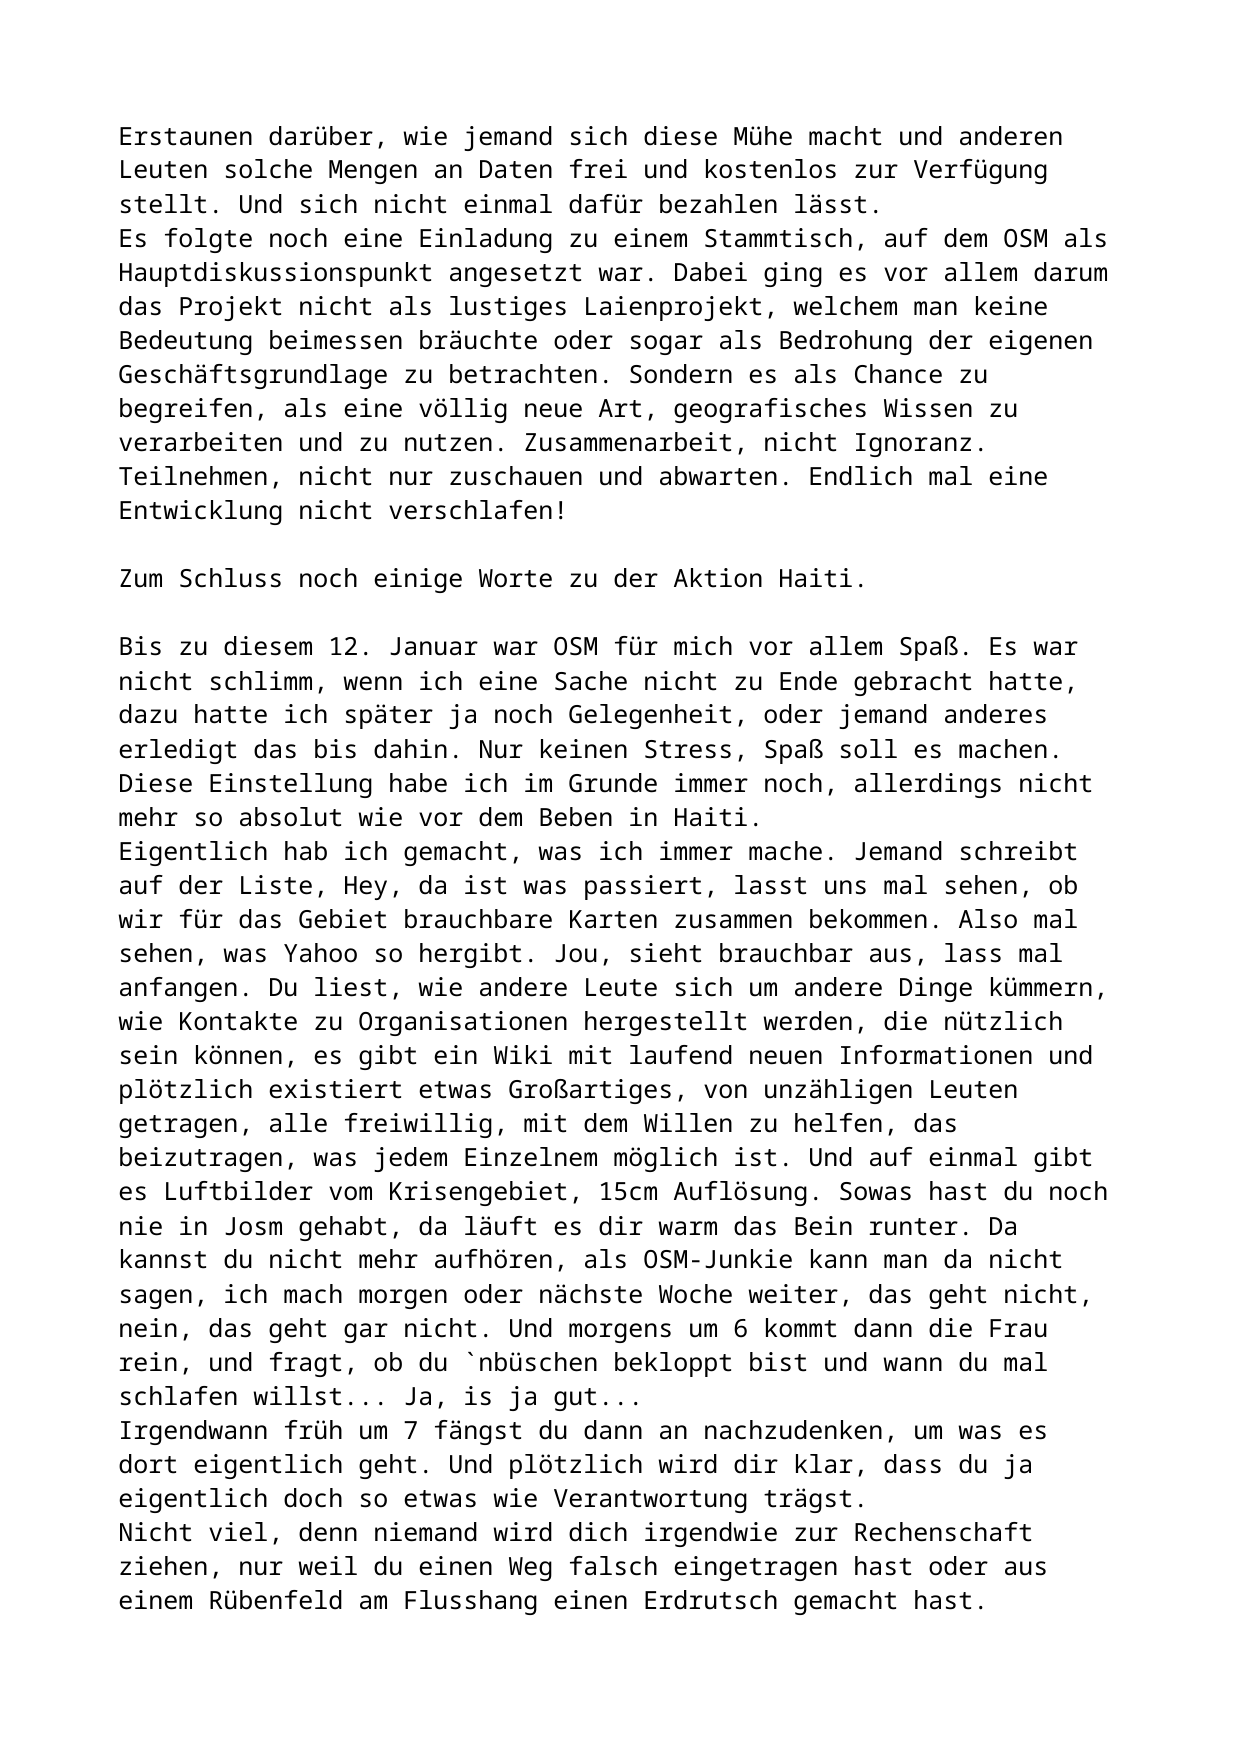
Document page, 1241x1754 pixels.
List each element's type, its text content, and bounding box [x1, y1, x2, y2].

text Diese Einstellung habe ich im Grunde immer noch, allerdings nicht mehr so absolut wie vor dem Beben in Haiti. [118, 765, 1122, 833]
text Eigentlich hab ich gemacht, was ich immer mache. Jemand schreibt auf der Liste, Hey, da ist was passiert, lasst uns mal sehen, ob wir für das Gebiet brauchbare Karten zusammen bekommen. Also mal sehen, was Yahoo so hergibt. Jou, sieht brauchbar aus, lass mal anfangen. Du liest, wie andere Leute sich um andere Dinge kümmern, wie Kontakte zu Organisationen hergestellt werden, die nützlich sein können, es gibt ein Wiki mit laufend neuen Informationen und plötzlich existiert etwas Großartiges, von unzähligen Leuten getragen, alle freiwillig, mit dem Willen zu helfen, das beizutragen, was jedem Einzelnem möglich ist. Und auf einmal gibt es Luftbilder vom Krisengebiet, 15cm Auflösung. Sowas hast du noch nie in Josm gehabt, da läuft es dir warm das Bein runter. Da kannst du nicht mehr aufhören, als OSM-Junkie kann man da nicht sagen, ich mach morgen oder nächste Woche weiter, das geht nicht, nein, das geht gar nicht. Und morgens um 6 kommt dann die Frau rein, und fragt, ob du `nbüschen bekloppt bist und wann du mal schlafen willst... Ja, is ja gut... [118, 833, 1122, 1412]
text Bis zu diesem 12. Januar war OSM für mich vor allem Spaß. Es war nicht schlimm, wenn ich eine Sache nicht zu Ende gebracht hatte, dazu hatte ich später ja noch Gelegenheit, oder jemand anderes erledigt das bis dahin. Nur keinen Stress, Spaß soll es machen. [118, 629, 1122, 765]
text Es folgte noch eine Einladung zu einem Stammtisch, auf dem OSM als Hauptdiskussionspunkt angesetzt war. Dabei ging es vor allem darum das Projekt nicht als lustiges Laienprojekt, welchem man keine Bedeutung beimessen bräuchte oder sogar als Bedrohung der eigenen Geschäftsgrundlage zu betrachten. Sondern es als Chance zu begreifen, als eine völlig neue Art, geografisches Wissen zu verarbeiten und zu nutzen. Zusammenarbeit, nicht Ignoranz. Teilnehmen, nicht nur zuschauen und abwarten. Endlich mal eine Entwicklung nicht verschlafen! [118, 220, 1122, 527]
text Zum Schluss noch einige Worte zu der Aktion Haiti. [118, 561, 1122, 595]
text Nicht viel, denn niemand wird dich irgendwie zur Rechenschaft ziehen, nur weil du einen Weg falsch eingetragen hast oder aus einem Rübenfeld am Flusshang einen Erdrutsch gemacht hast. [118, 1515, 1122, 1617]
text Irgendwann früh um 7 fängst du dann an nachzudenken, um was es dort eigentlich geht. Und plötzlich wird dir klar, dass du ja eigentlich doch so etwas wie Verantwortung trägst. [118, 1412, 1122, 1515]
text Erstaunen darüber, wie jemand sich diese Mühe macht und anderen Leuten solche Mengen an Daten frei und kostenlos zur Verfügung stellt. Und sich nicht einmal dafür bezahlen lässt. [118, 118, 1122, 220]
